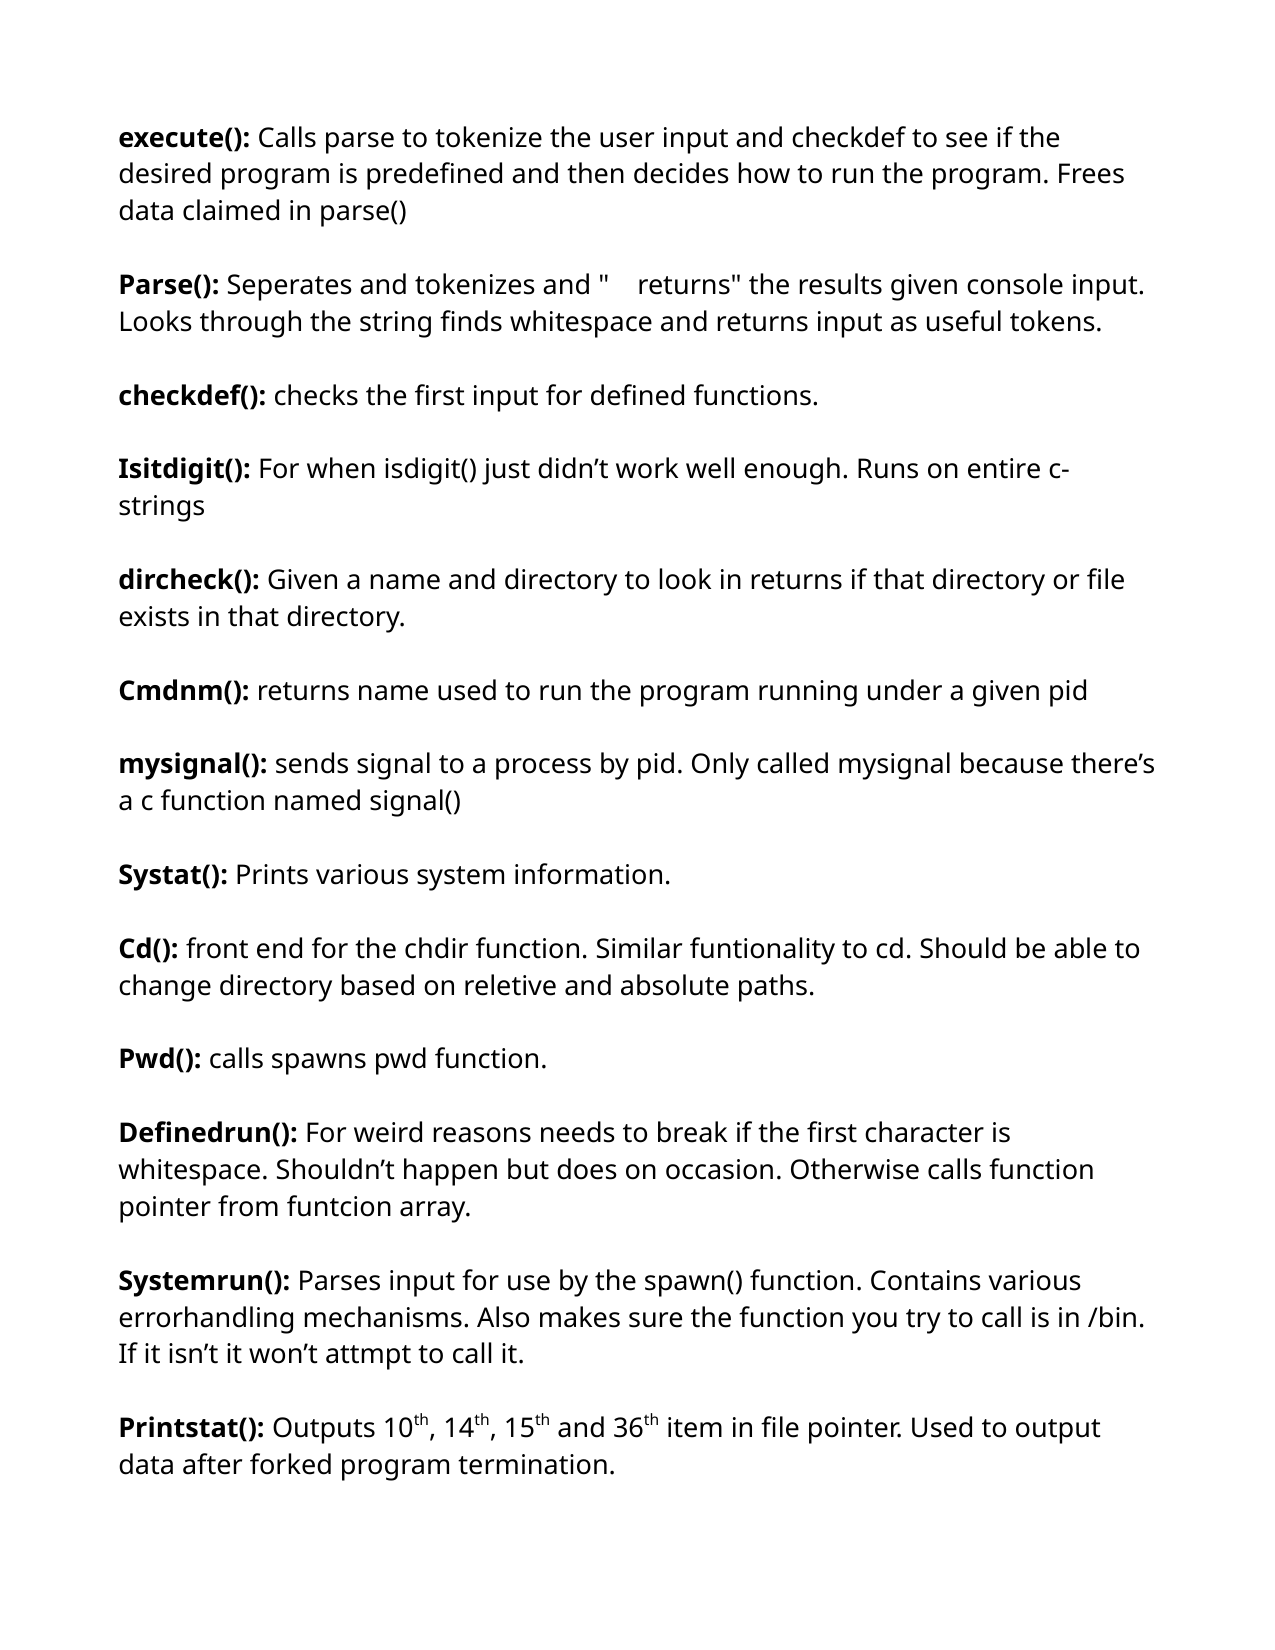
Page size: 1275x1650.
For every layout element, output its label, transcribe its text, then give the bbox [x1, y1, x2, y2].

text Cmdnm(): returns name used to run the program running under a given pid [118, 671, 1157, 708]
text dircheck(): Given a name and directory to look in returns if that directory or file exists in that directory. [118, 561, 1157, 634]
text Cd(): front end for the chdir function. Similar funtionality to cd. Should be able to change directory based on reletive and absolute paths. [118, 929, 1157, 1003]
text mysignal(): sends signal to a process by pid. Only called mysignal because there’s a c function named signal() [118, 745, 1157, 819]
text Printstat(): Outputs 10th, 14th, 15th and 36th item in file pointer. Used to output data after forked program termination. [118, 1409, 1157, 1482]
text Definedrun(): For weird reasons needs to break if the first character is whitespace. Shouldn’t happen but does on occasion. Otherwise calls function pointer from funtcion array. [118, 1114, 1157, 1224]
text Pwd(): calls spawns pwd function. [118, 1040, 1157, 1077]
text Systat(): Prints various system information. [118, 856, 1157, 892]
text Parse(): Seperates and tokenizes and " returns" the results given console input. Looks through the string finds whitespace and returns input as useful tokens. [118, 266, 1157, 339]
text Systemrun(): Parses input for use by the spawn() function. Contains various errorhandling mechanisms. Also makes sure the function you try to call is in /bin. If it isn’t it won’t attmpt to call it. [118, 1261, 1157, 1372]
text checkdef(): checks the first input for defined functions. [118, 376, 1157, 413]
text execute(): Calls parse to tokenize the user input and checkdef to see if the desired program is predefined and then decides how to run the program. Frees data claimed in parse() [118, 118, 1157, 229]
text Isitdigit(): For when isdigit() just didn’t work well enough. Runs on entire c-strings [118, 450, 1157, 524]
